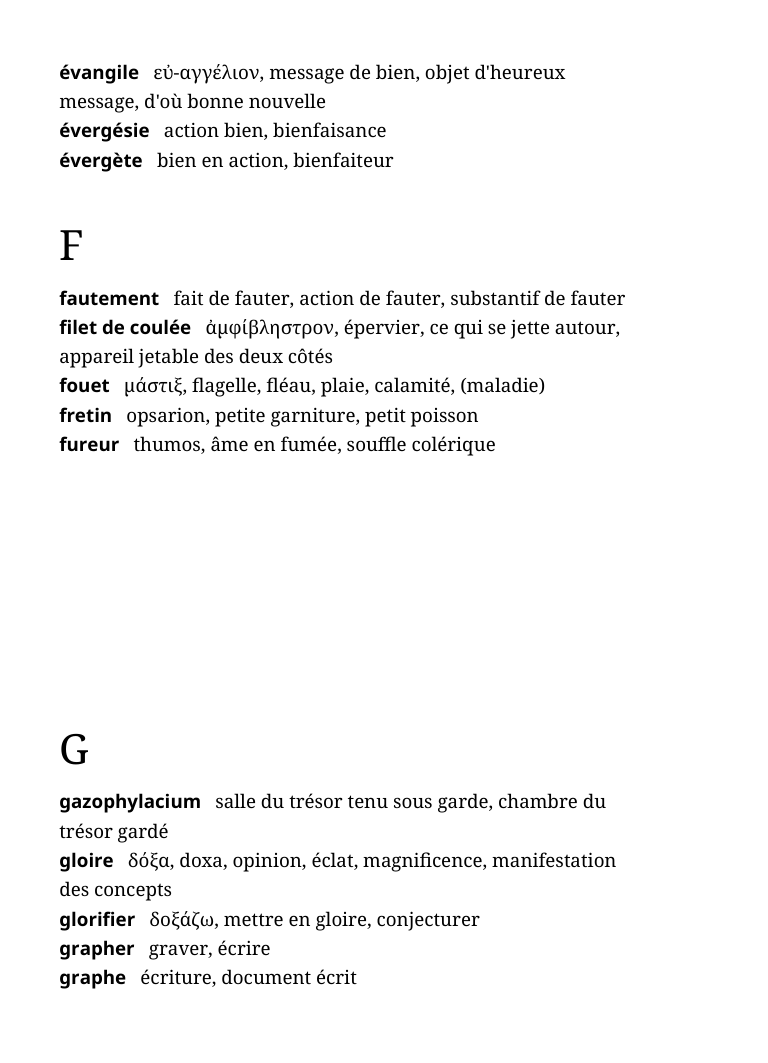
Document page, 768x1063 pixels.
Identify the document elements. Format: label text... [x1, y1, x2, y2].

subtitle F [59, 216, 649, 272]
text gazophylacium salle du trésor tenu sous garde, chambre du trésor gardé [59, 789, 649, 843]
text fouet μάστιξ, flagelle, fléau, plaie, calamité, (maladie) [59, 373, 649, 398]
text évergète bien en action, bienfaiteur [59, 147, 649, 172]
subtitle G [59, 719, 649, 776]
text fretin opsarion, petite garniture, petit poisson [59, 402, 649, 428]
text gloire δόξα, doxa, opinion, éclat, magnificence, manifestation des concepts [59, 847, 649, 902]
text grapher graver, écrire [59, 935, 649, 961]
text filet de coulée ἀμφίβληστρον, épervier, ce qui se jette autour, appareil jetable des deux côtés [59, 314, 649, 369]
text graphe écriture, document écrit [59, 964, 649, 990]
text fureur thumos, âme en fumée, souffle colérique [59, 431, 649, 457]
text glorifier δοξάζω, mettre en gloire, conjecturer [59, 906, 649, 931]
text évangile εὐ-αγγέλιον, message de bien, objet d'heureux message, d'où bonne nouvelle [59, 59, 649, 114]
text fautement fait de fauter, action de fauter, substantif de fauter [59, 285, 649, 311]
text évergésie action bien, bienfaisance [59, 118, 649, 143]
